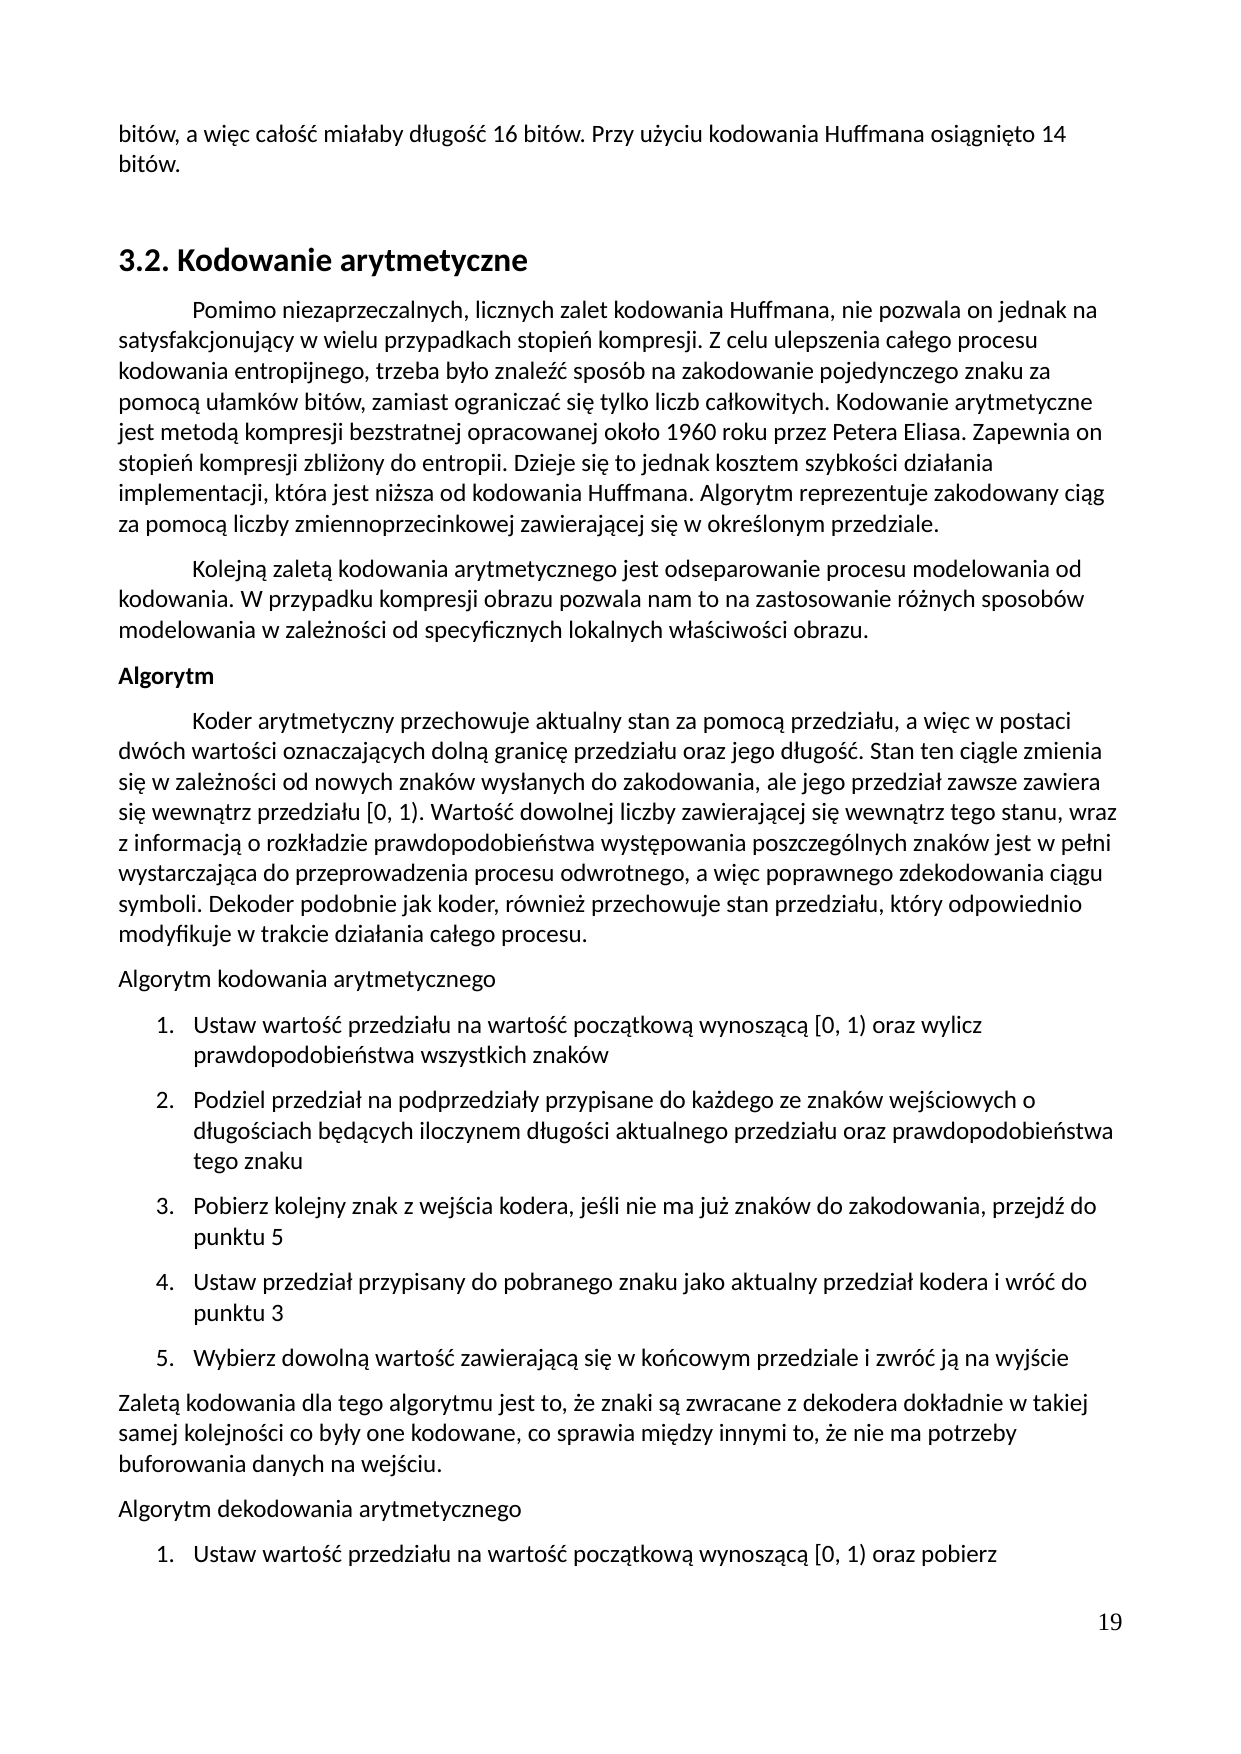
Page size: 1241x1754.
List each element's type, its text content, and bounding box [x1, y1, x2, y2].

list Podziel przedział na podprzedziały przypisane do każdego ze znaków wejściowych o długościach będących iloczynem długości aktualnego przedziału oraz prawdopodobieństwa tego znaku [156, 1084, 1122, 1176]
text Zaletą kodowania dla tego algorytmu jest to, że znaki są zwracane z dekodera dokładnie w takiej samej kolejności co były one kodowane, co sprawia między innymi to, że nie ma potrzeby buforowania danych na wejściu. [118, 1387, 1122, 1478]
text Algorytm kodowania arytmetycznego [118, 964, 1122, 994]
list Ustaw wartość przedziału na wartość początkową wynoszącą [0, 1) oraz pobierz [156, 1538, 1122, 1569]
list Ustaw przedział przypisany do pobranego znaku jako aktualny przedział kodera i wróć do punktu 3 [156, 1266, 1122, 1327]
list Pobierz kolejny znak z wejścia kodera, jeśli nie ma już znaków do zakodowania, przejdź do punktu 5 [156, 1191, 1122, 1252]
list Ustaw wartość przedziału na wartość początkową wynoszącą [0, 1) oraz wylicz prawdopodobieństwa wszystkich znaków [156, 1009, 1122, 1070]
text Algorytm [118, 659, 1122, 690]
text Algorytm dekodowania arytmetycznego [118, 1493, 1122, 1523]
text bitów, a więc całość miałaby długość 16 bitów. Przy użyciu kodowania Huffmana osiągnięto 14 bitów. [118, 118, 1122, 179]
text Koder arytmetyczny przechowuje aktualny stan za pomocą przedziału, a więc w postaci dwóch wartości oznaczających dolną granicę przedziału oraz jego długość. Stan ten ciągle zmienia się w zależności od nowych znaków wysłanych do zakodowania, ale jego przedział zawsze zawiera się wewnątrz przedziału [0, 1). Wartość dowolnej liczby zawierającej się wewnątrz tego stanu, wraz z informacją o rozkładzie prawdopodobieństwa występowania poszczególnych znaków jest w pełni wystarczająca do przeprowadzenia procesu odwrotnego, a więc poprawnego zdekodowania ciągu symboli. Dekoder podobnie jak koder, również przechowuje stan przedziału, który odpowiednio modyfikuje w trakcie działania całego procesu. [118, 705, 1122, 949]
list Wybierz dowolną wartość zawierającą się w końcowym przedziale i zwróć ją na wyjście [156, 1342, 1122, 1372]
text 3.2. Kodowanie arytmetyczne [118, 239, 1122, 279]
text Pomimo niezaprzeczalnych, licznych zalet kodowania Huffmana, nie pozwala on jednak na satysfakcjonujący w wielu przypadkach stopień kompresji. Z celu ulepszenia całego procesu kodowania entropijnego, trzeba było znaleźć sposób na zakodowanie pojedynczego znaku za pomocą ułamków bitów, zamiast ograniczać się tylko liczb całkowitych. Kodowanie arytmetyczne jest metodą kompresji bezstratnej opracowanej około 1960 roku przez Petera Eliasa. Zapewnia on stopień kompresji zbliżony do entropii. Dzieje się to jednak kosztem szybkości działania implementacji, która jest niższa od kodowania Huffmana. Algorytm reprezentuje zakodowany ciąg za pomocą liczby zmiennoprzecinkowej zawierającej się w określonym przedziale. [118, 294, 1122, 538]
text Kolejną zaletą kodowania arytmetycznego jest odseparowanie procesu modelowania od kodowania. W przypadku kompresji obrazu pozwala nam to na zastosowanie różnych sposobów modelowania w zależności od specyficznych lokalnych właściwości obrazu. [118, 553, 1122, 644]
